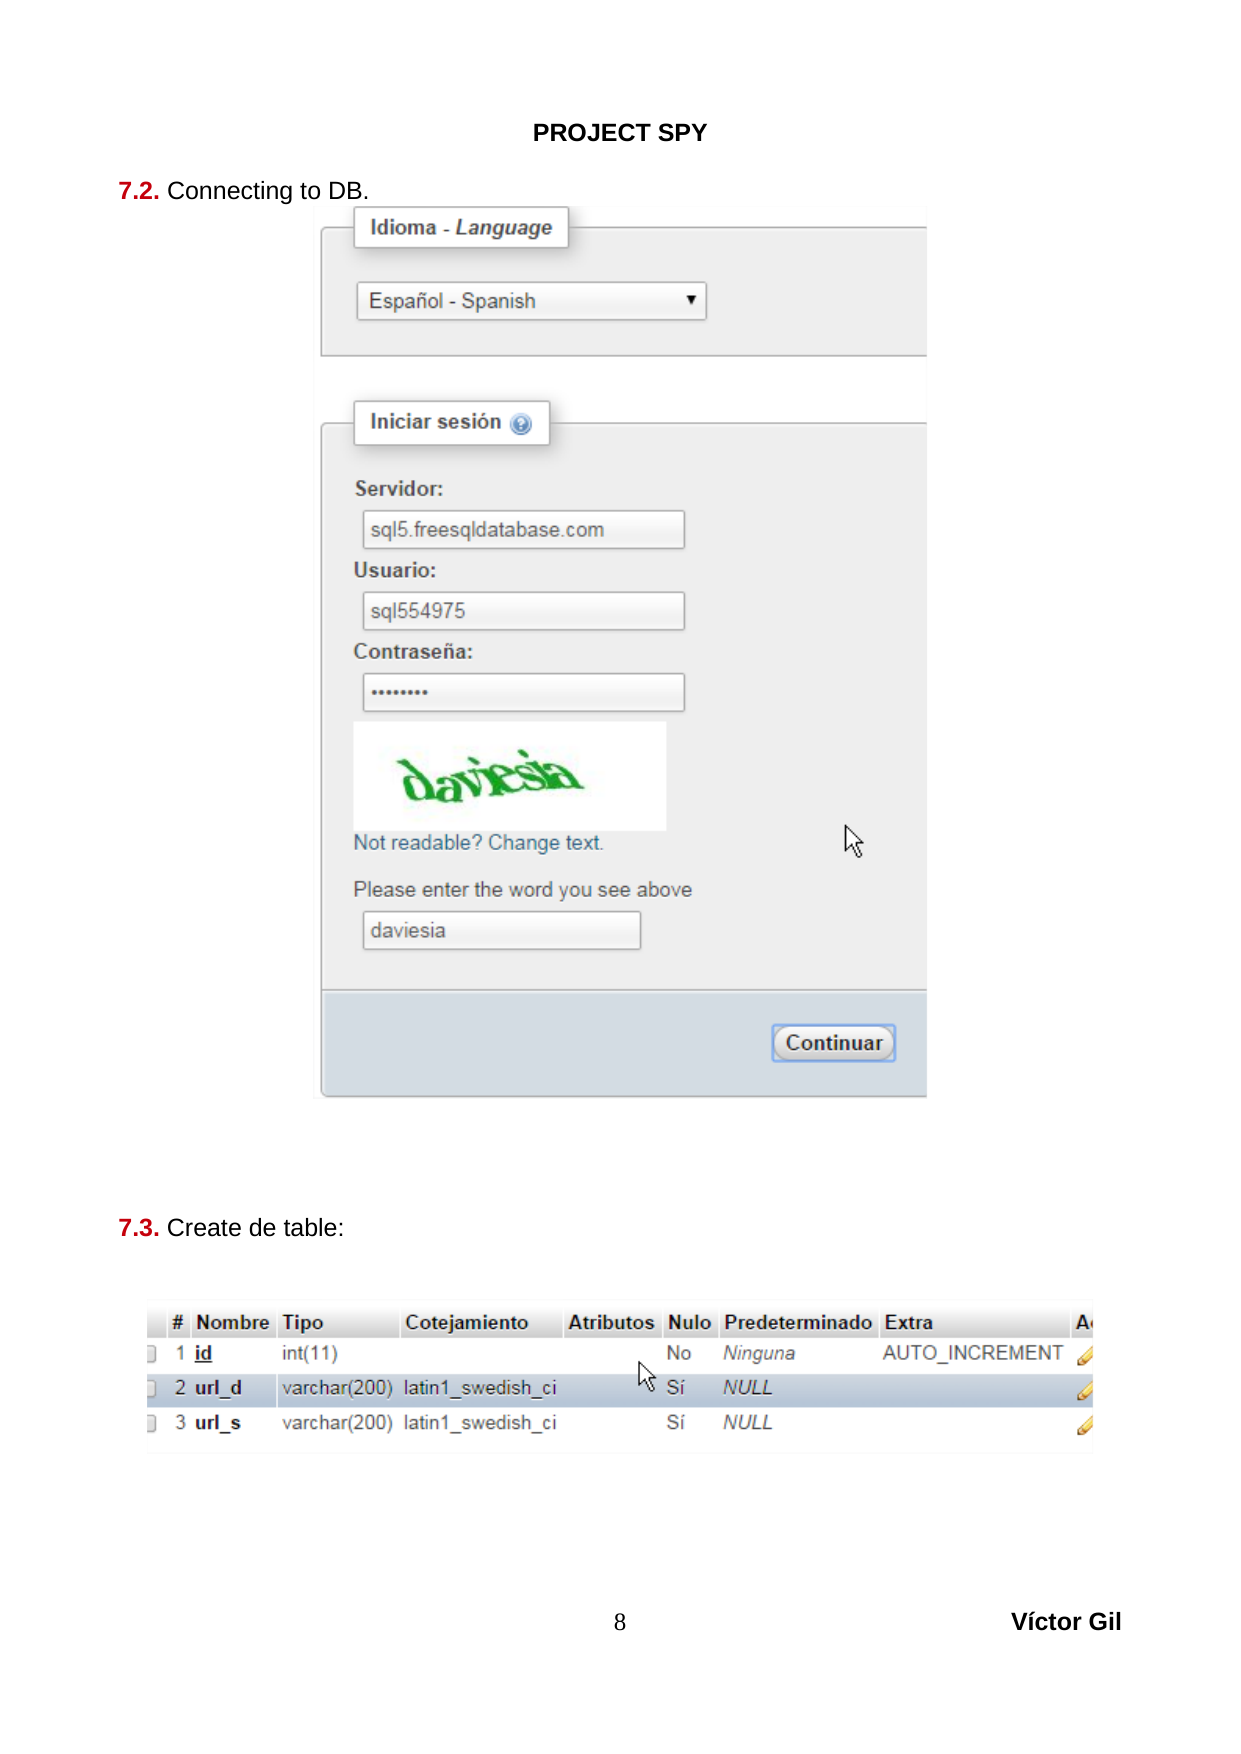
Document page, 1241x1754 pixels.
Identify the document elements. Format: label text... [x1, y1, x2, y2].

picture [147, 1299, 1094, 1454]
picture [313, 206, 928, 1099]
text 7.3. Create de table: [118, 1213, 1122, 1242]
text 7.2. Connecting to DB. [118, 176, 1122, 205]
